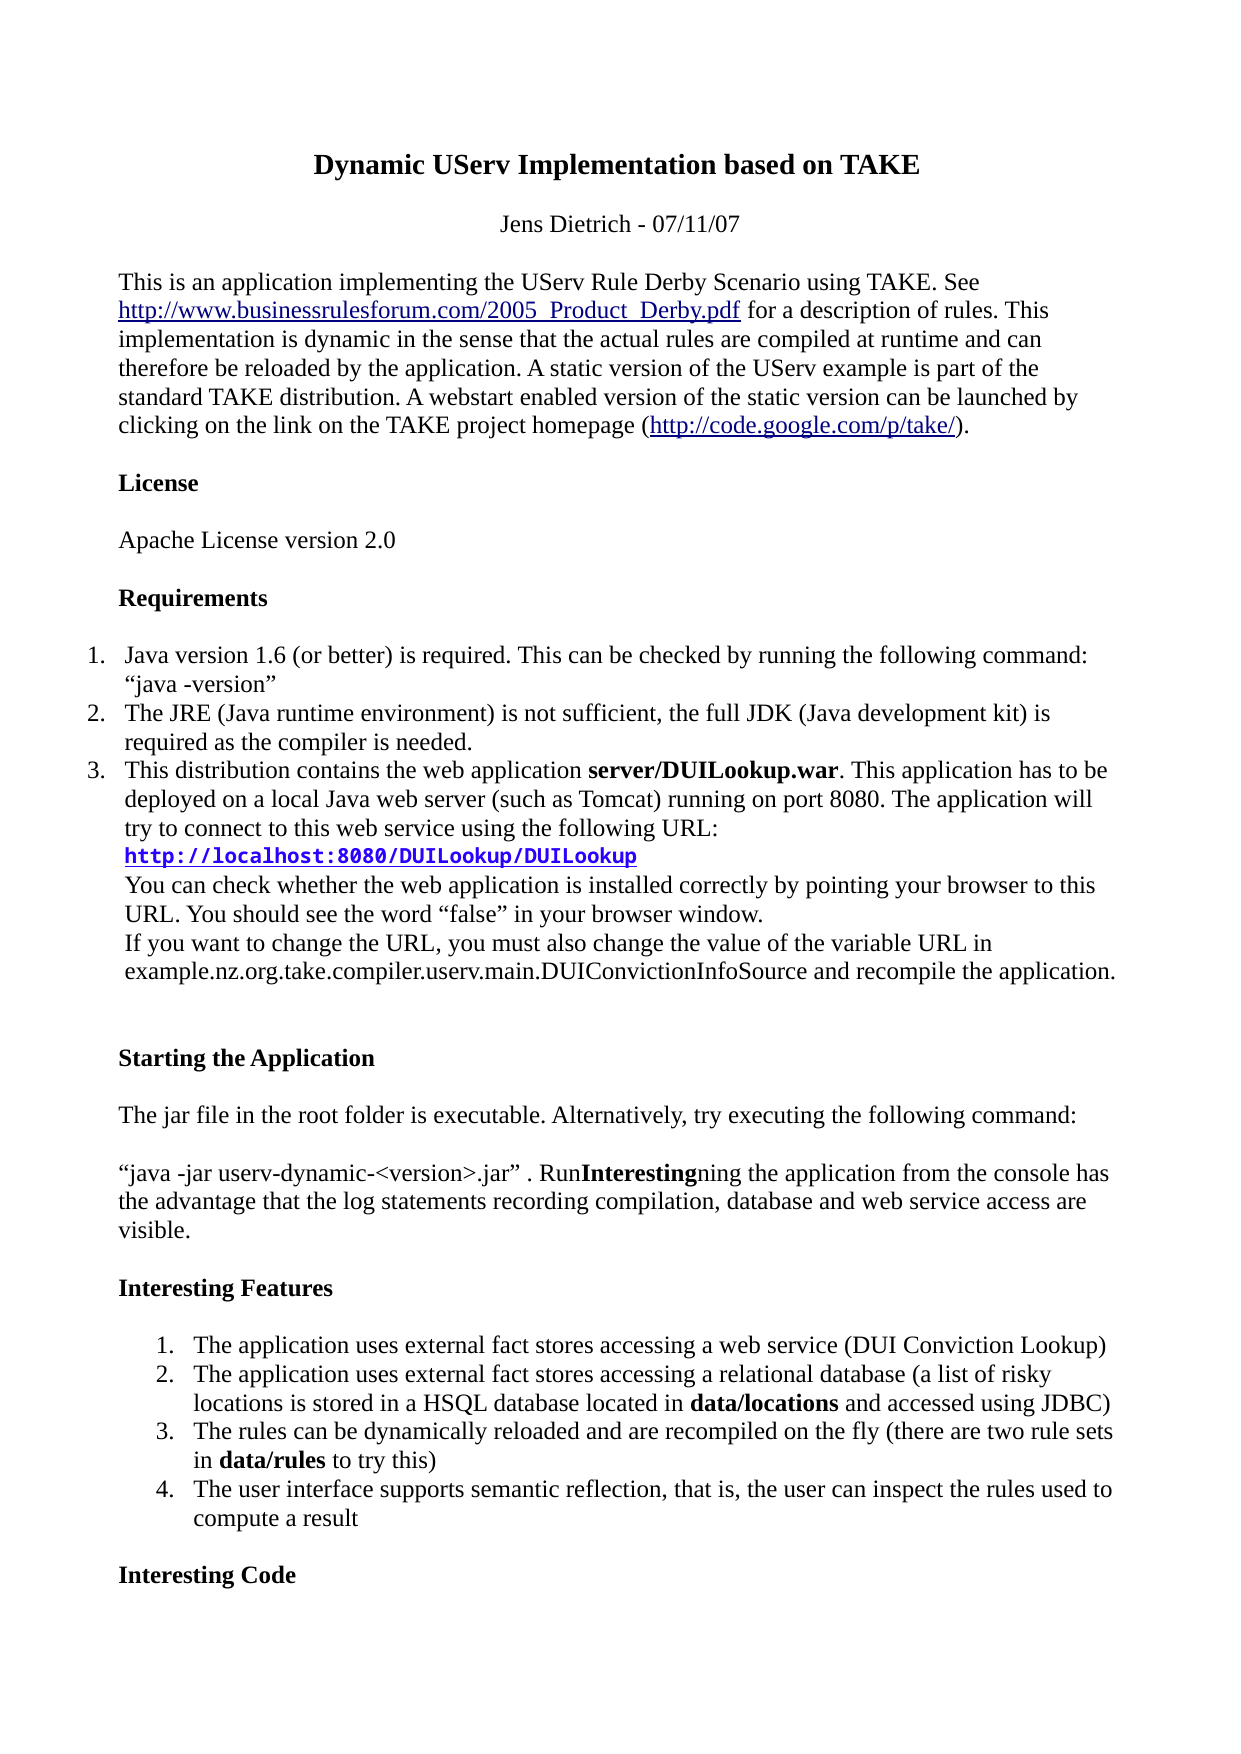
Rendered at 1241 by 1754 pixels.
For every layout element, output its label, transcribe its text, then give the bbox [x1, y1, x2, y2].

list http://localhost:8080/DUILookup/DUILookup [118, 842, 1122, 870]
list This distribution contains the web application server/DUILookup.war. This application has to be deployed on a local Java web server (such as Tomcat) running on port 8080. The application will try to connect to this web service using the following URL: [118, 755, 1122, 842]
list The rules can be dynamically reloaded and are recompiled on the fly (there are two rule sets in data/rules to try this) [156, 1416, 1122, 1474]
list The user interface supports semantic reflection, that is, the user can inspect the rules used to compute a result [156, 1474, 1122, 1531]
text Interesting Features [118, 1273, 1122, 1301]
text The jar file in the root folder is executable. Alternatively, try executing the following command: [118, 1100, 1122, 1129]
text License [118, 468, 1122, 497]
text Dynamic UServ Implementation based on TAKE [118, 147, 1122, 180]
text Interesting Code [118, 1560, 1122, 1589]
text This is an application implementing the UServ Rule Derby Scenario using TAKE. See http://www.businessrulesforum.com/2005_Product_Derby.pdf for a description of rules. This implementation is dynamic in the sense that the actual rules are compiled at runtime and can therefore be reloaded by the application. A static version of the UServ example is part of the standard TAKE distribution. A webstart enabled version of the static version can be launched by clicking on the link on the TAKE project homepage (http://code.google.com/p/take/). [118, 267, 1122, 439]
text Starting the Application [118, 1043, 1122, 1071]
list You can check whether the web application is installed correctly by pointing your browser to this URL. You should see the word “false” in your browser window. [118, 870, 1122, 928]
list If you want to change the URL, you must also change the value of the variable URL in example.nz.org.take.compiler.userv.main.DUIConvictionInfoSource and recompile the application. [118, 928, 1122, 985]
list The JRE (Java runtime environment) is not sufficient, the full JDK (Java development kit) is required as the compiler is needed. [118, 698, 1122, 755]
text Requirements [118, 583, 1122, 612]
list “java -version” [118, 669, 1122, 698]
text Jens Dietrich - 07/11/07 [118, 209, 1122, 238]
list The application uses external fact stores accessing a web service (DUI Conviction Lookup) [156, 1330, 1122, 1359]
list The application uses external fact stores accessing a relational database (a list of risky locations is stored in a HSQL database located in data/locations and accessed using JDBC) [156, 1359, 1122, 1416]
text Apache License version 2.0 [118, 525, 1122, 554]
list Java version 1.6 (or better) is required. This can be checked by running the following command: [118, 640, 1122, 669]
text “java -jar userv-dynamic-<version>.jar” . RunInterestingning the application from the console has the advantage that the log statements recording compilation, database and web service access are visible. [118, 1158, 1122, 1244]
